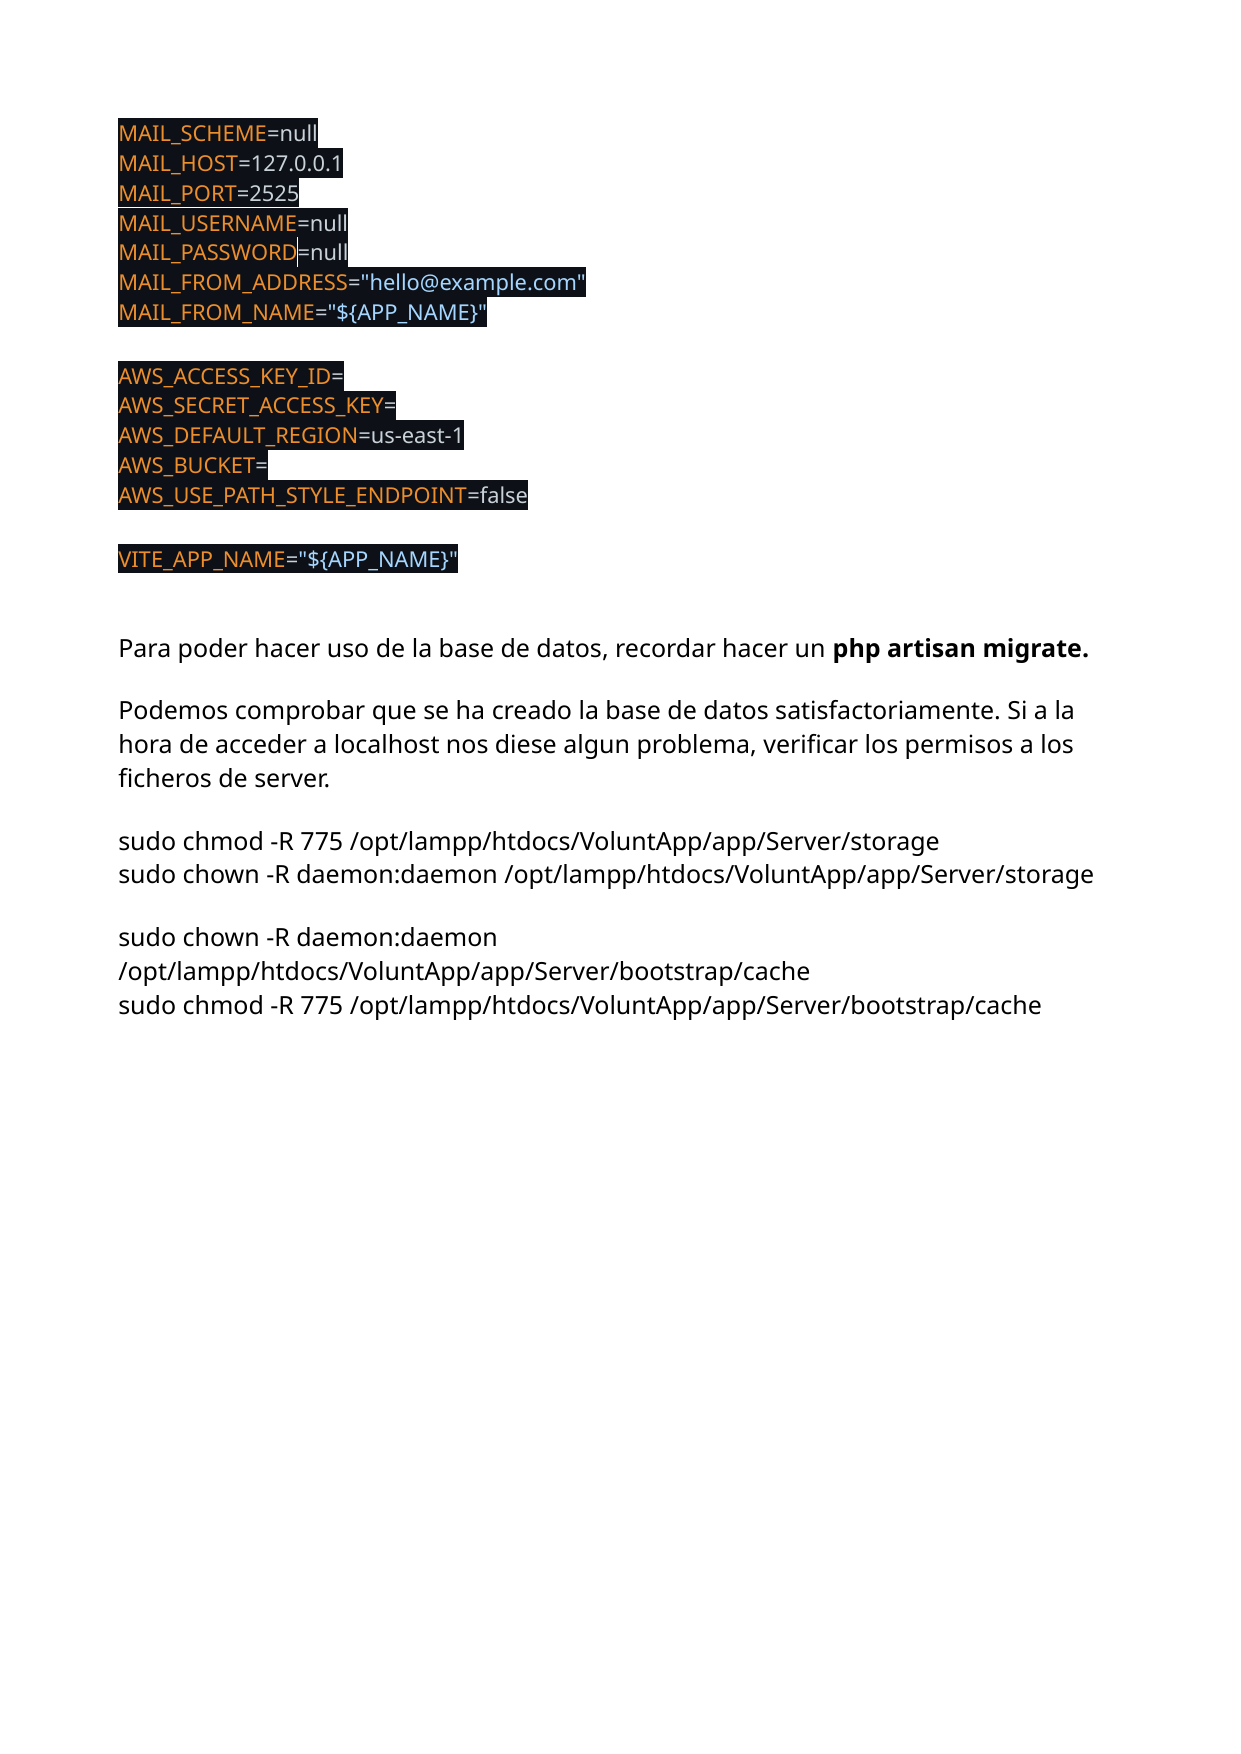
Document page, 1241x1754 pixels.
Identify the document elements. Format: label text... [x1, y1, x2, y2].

text sudo chown -R daemon:daemon /opt/lampp/htdocs/VoluntApp/app/Server/storage [118, 857, 1122, 891]
text sudo chmod -R 775 /opt/lampp/htdocs/VoluntApp/app/Server/bootstrap/cache [118, 988, 1122, 1022]
text AWS_ACCESS_KEY_ID= [118, 361, 1122, 391]
text MAIL_SCHEME=null [118, 118, 1122, 148]
text Para poder hacer uso de la base de datos, recordar hacer un php artisan migrate. [118, 630, 1122, 664]
text sudo chmod -R 775 /opt/lampp/htdocs/VoluntApp/app/Server/storage [118, 823, 1122, 857]
text MAIL_PORT=2525 [118, 178, 1122, 207]
text MAIL_PASSWORD=null [118, 237, 1122, 267]
text MAIL_FROM_NAME="${APP_NAME}" [118, 297, 1122, 327]
text AWS_BUCKET= [118, 450, 1122, 480]
text AWS_USE_PATH_STYLE_ENDPOINT=false [118, 480, 1122, 510]
text sudo chown -R daemon:daemon /opt/lampp/htdocs/VoluntApp/app/Server/bootstrap/cache [118, 919, 1122, 988]
text MAIL_HOST=127.0.0.1 [118, 148, 1122, 178]
text VITE_APP_NAME="${APP_NAME}" [118, 544, 1122, 573]
text AWS_DEFAULT_REGION=us-east-1 [118, 420, 1122, 450]
text MAIL_FROM_ADDRESS="hello@example.com" [118, 267, 1122, 297]
text MAIL_USERNAME=null [118, 207, 1122, 237]
text Podemos comprobar que se ha creado la base de datos satisfactoriamente. Si a la hora de acceder a localhost nos diese algun problema, verificar los permisos a los ficheros de server. [118, 693, 1122, 795]
text AWS_SECRET_ACCESS_KEY= [118, 391, 1122, 420]
